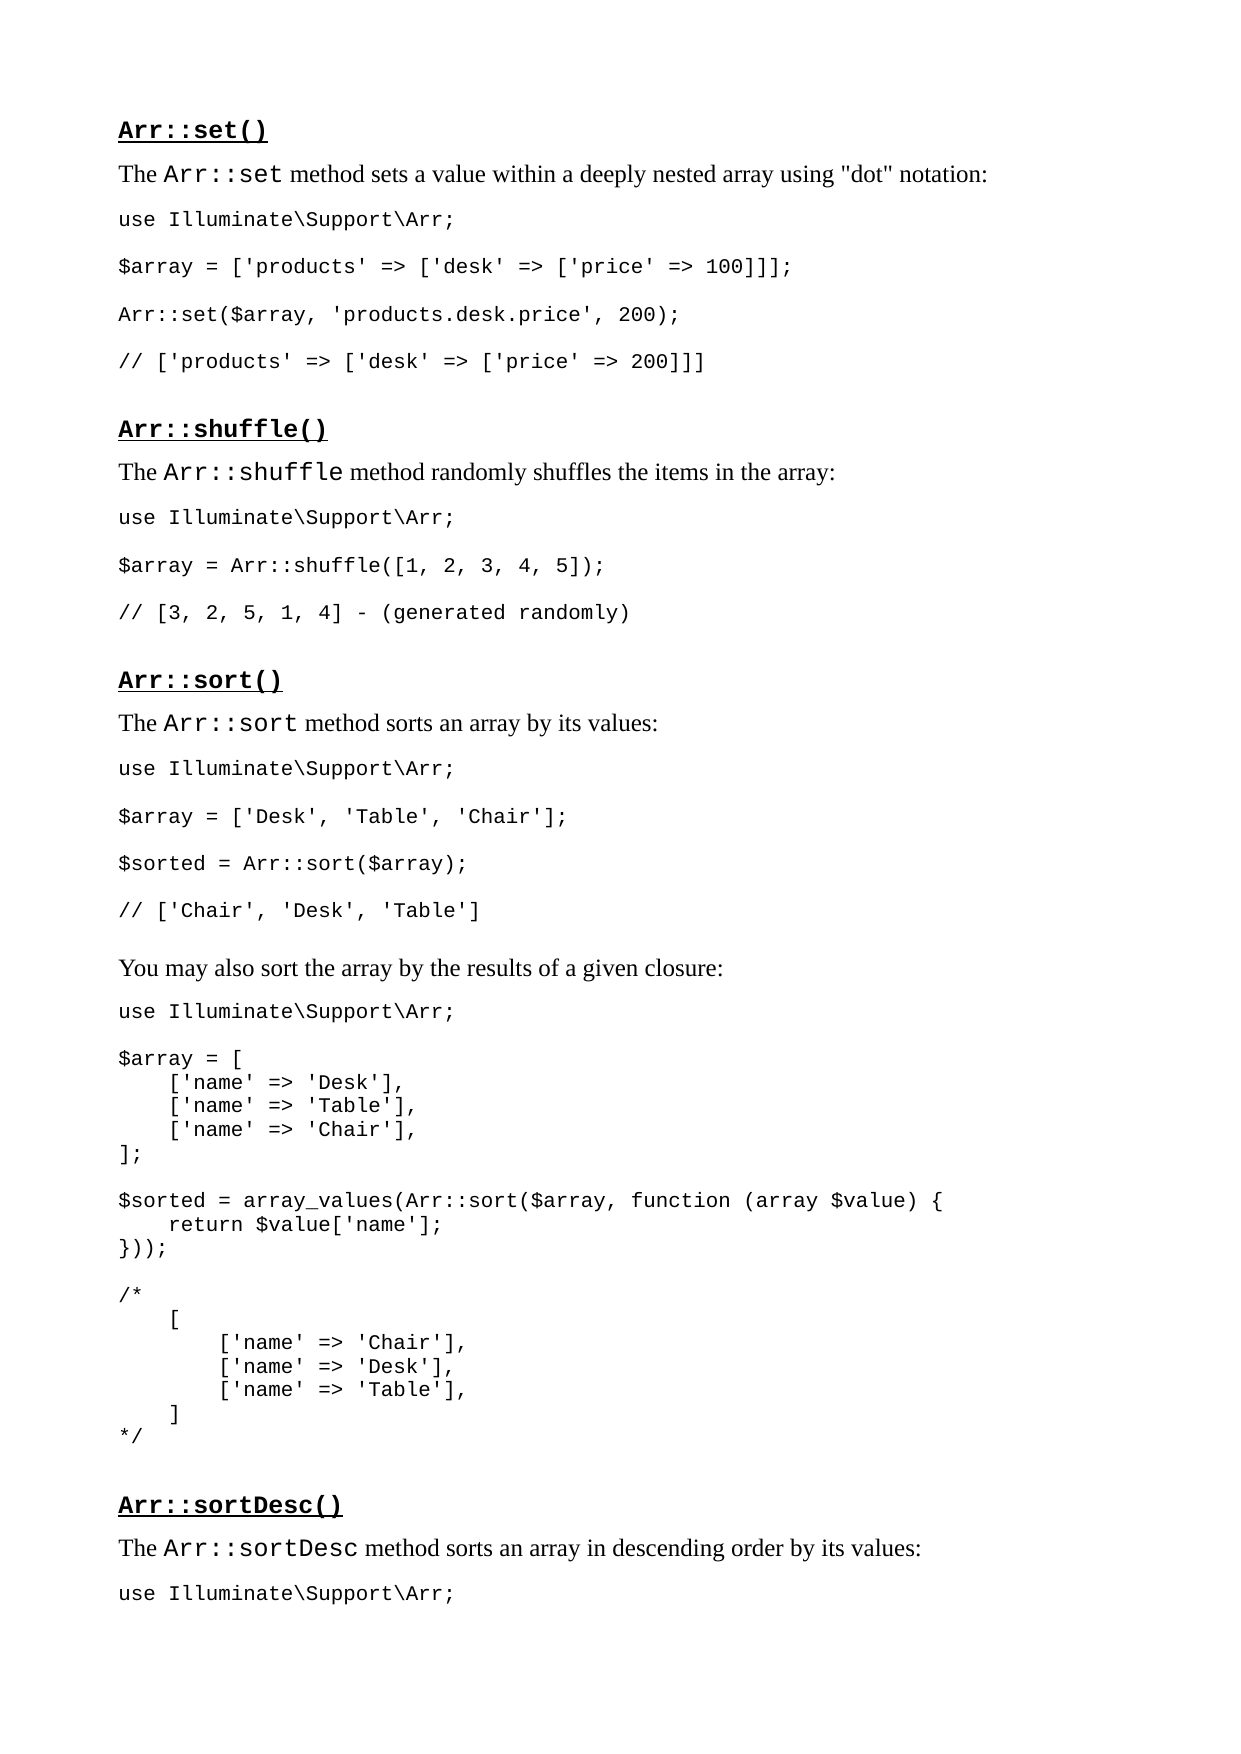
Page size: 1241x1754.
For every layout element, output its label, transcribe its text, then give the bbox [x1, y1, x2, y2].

text use Illuminate\Support\Arr; [118, 1001, 1122, 1024]
text The Arr::shuffle method randomly shuffles the items in the array: [118, 457, 1122, 488]
text The Arr::sort method sorts an array by its values: [118, 708, 1122, 739]
text // ['Chair', 'Desk', 'Table'] [118, 900, 1122, 924]
text The Arr::set method sets a value within a deeply nested array using "dot" notation: [118, 159, 1122, 190]
text */ [118, 1427, 1122, 1450]
text $array = [ [118, 1048, 1122, 1072]
text // [3, 2, 5, 1, 4] - (generated randomly) [118, 602, 1122, 626]
text ['name' => 'Desk'], [118, 1072, 1122, 1096]
subtitle Arr::shuffle() [118, 416, 1122, 445]
text ['name' => 'Table'], [118, 1379, 1122, 1403]
subtitle Arr::set() [118, 118, 1122, 146]
text ] [118, 1403, 1122, 1427]
text use Illuminate\Support\Arr; [118, 1583, 1122, 1607]
text ['name' => 'Chair'], [118, 1119, 1122, 1143]
text ['name' => 'Desk'], [118, 1356, 1122, 1379]
subtitle Arr::sort() [118, 667, 1122, 696]
text $array = Arr::shuffle([1, 2, 3, 4, 5]); [118, 554, 1122, 578]
text $array = ['products' => ['desk' => ['price' => 100]]]; [118, 256, 1122, 280]
text use Illuminate\Support\Arr; [118, 758, 1122, 782]
text $array = ['Desk', 'Table', 'Chair']; [118, 806, 1122, 829]
subtitle Arr::sortDesc() [118, 1492, 1122, 1521]
text ['name' => 'Chair'], [118, 1332, 1122, 1356]
text $sorted = array_values(Arr::sort($array, function (array $value) { [118, 1190, 1122, 1214]
text use Illuminate\Support\Arr; [118, 209, 1122, 233]
text // ['products' => ['desk' => ['price' => 200]]] [118, 351, 1122, 374]
text ]; [118, 1143, 1122, 1166]
text return $value['name']; [118, 1214, 1122, 1237]
text The Arr::sortDesc method sorts an array in descending order by its values: [118, 1533, 1122, 1564]
text })); [118, 1237, 1122, 1261]
text You may also sort the array by the results of a given closure: [118, 953, 1122, 982]
text [ [118, 1308, 1122, 1332]
text Arr::set($array, 'products.desk.price', 200); [118, 303, 1122, 327]
text use Illuminate\Support\Arr; [118, 507, 1122, 531]
text ['name' => 'Table'], [118, 1096, 1122, 1119]
text $sorted = Arr::sort($array); [118, 853, 1122, 877]
text /* [118, 1285, 1122, 1308]
